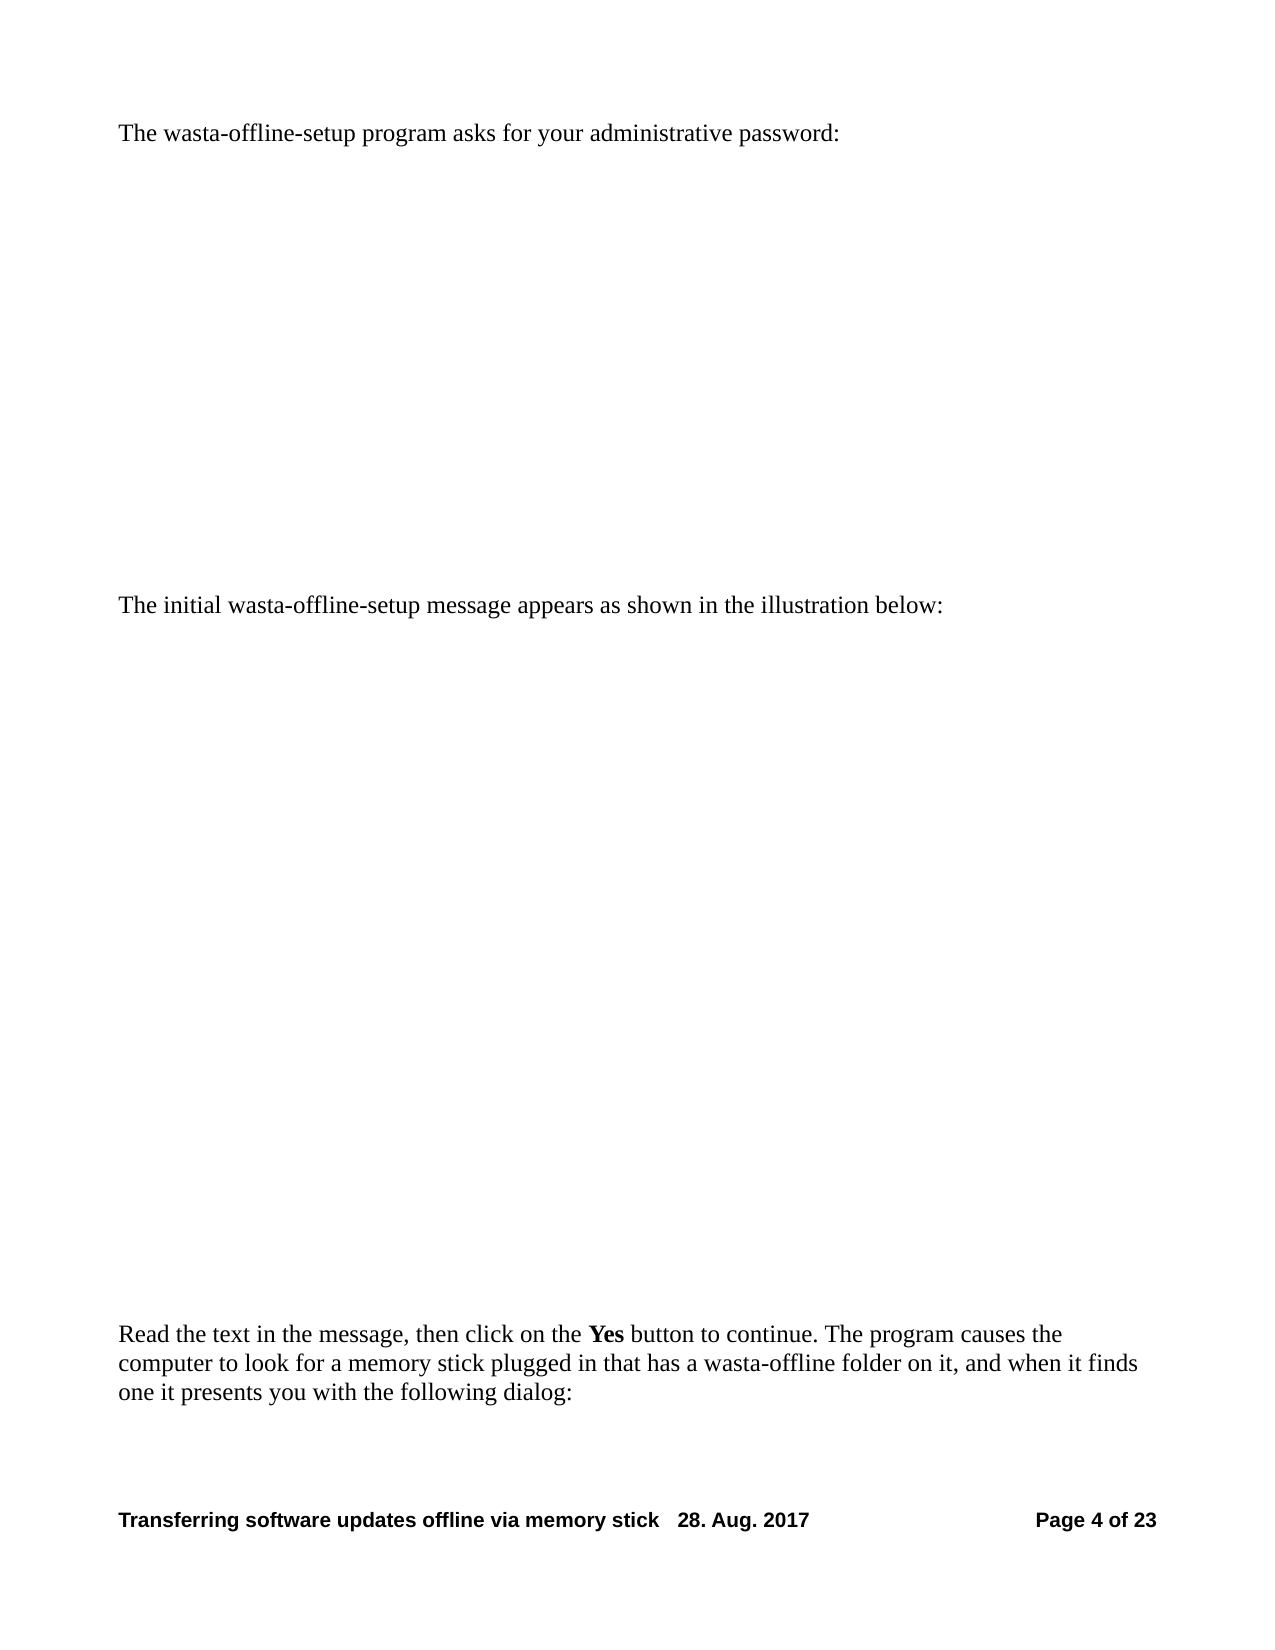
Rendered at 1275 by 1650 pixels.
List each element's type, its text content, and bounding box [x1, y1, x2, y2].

text Read the text in the message, then click on the Yes button to continue. The program causes the computer to look for a memory stick plugged in that has a wasta-offline folder on it, and when it finds one it presents you with the following dialog: [118, 1319, 1157, 1405]
text The wasta-offline-setup program asks for your administrative password: [118, 118, 1157, 147]
text The initial wasta-offline-setup message appears as shown in the illustration below: [118, 590, 1157, 619]
